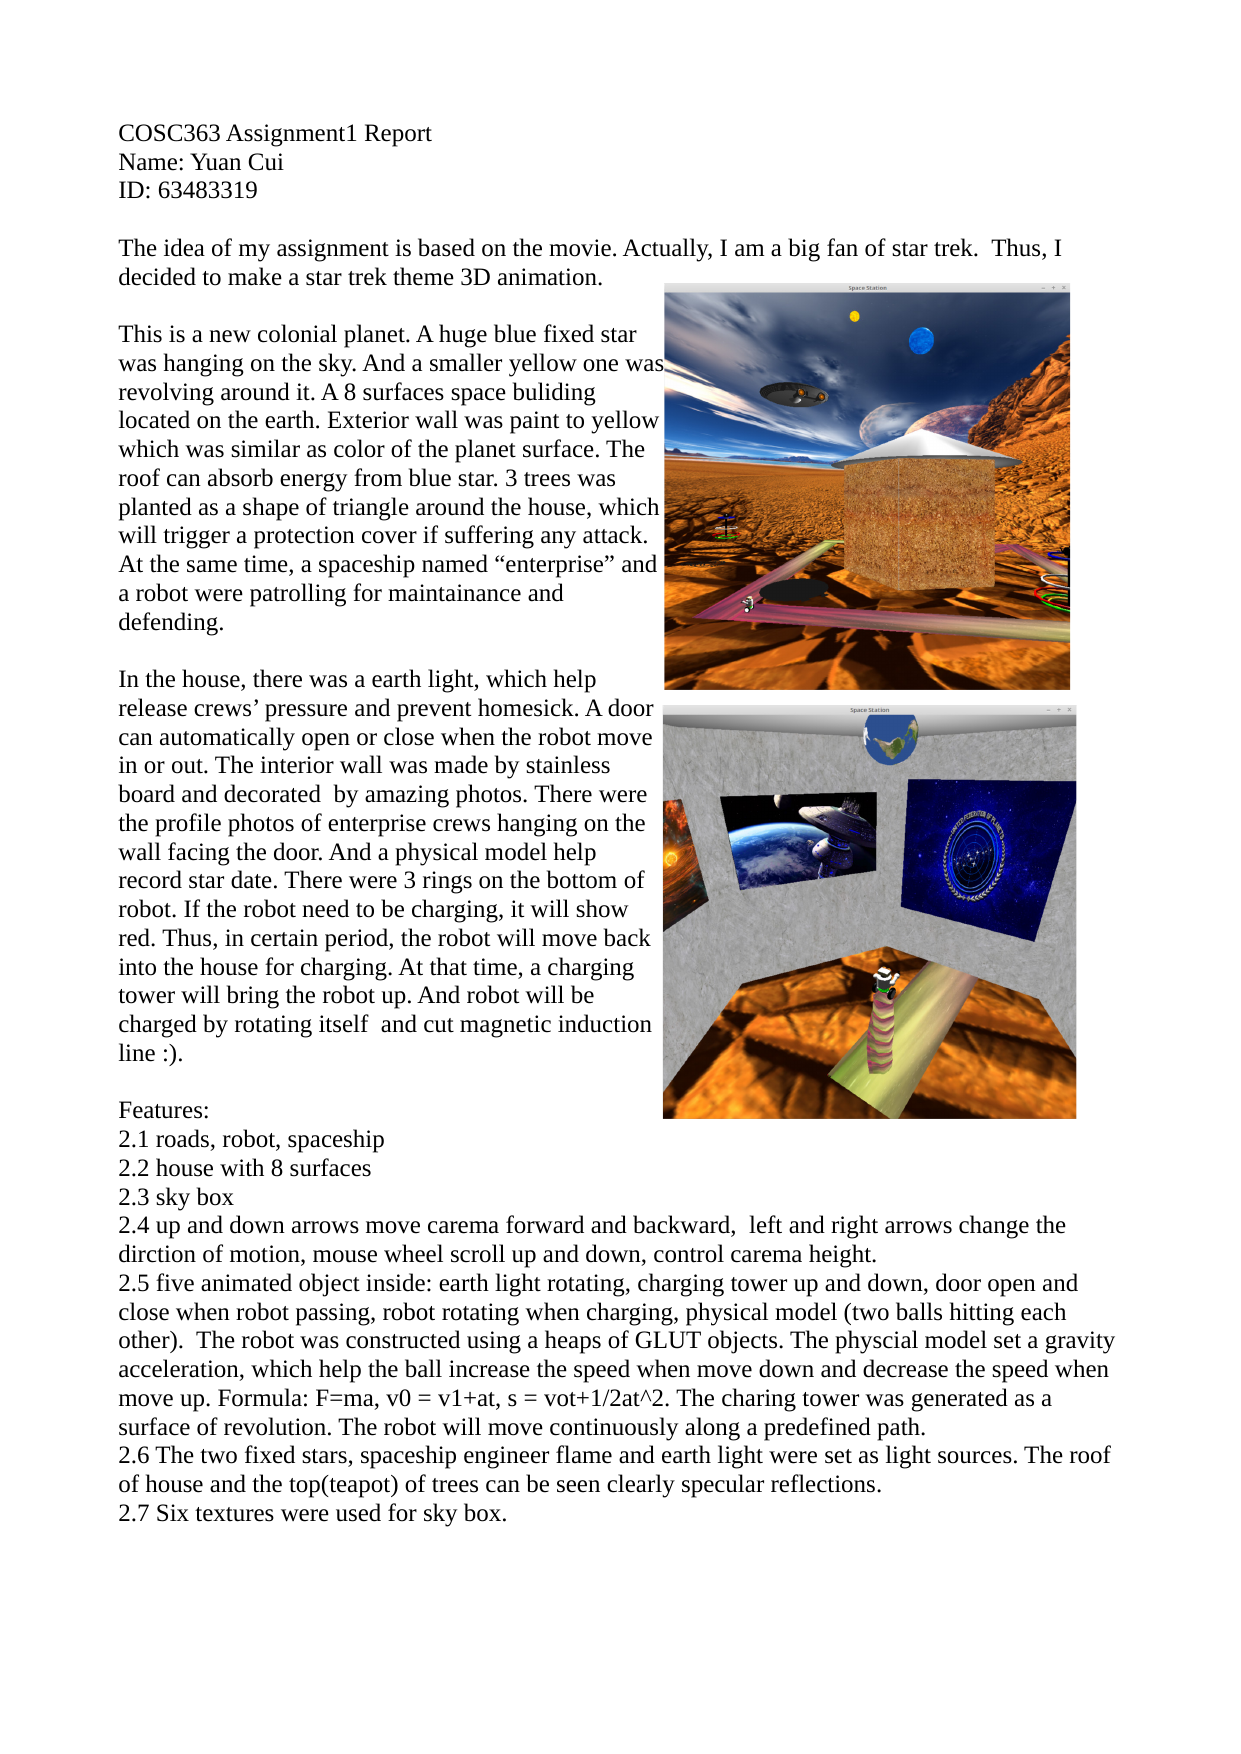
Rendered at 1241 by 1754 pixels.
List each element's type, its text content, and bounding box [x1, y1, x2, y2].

text 2.1 roads, robot, spaceship [118, 1124, 1122, 1153]
text 2.3 sky box [118, 1182, 1122, 1211]
text This is a new colonial planet. A huge blue fixed star was hanging on the sky. And a smaller yellow one was revolving around it. A 8 surfaces space buliding located on the earth. Exterior wall was paint to yellow which was similar as color of the planet surface. The roof can absorb energy from blue star. 3 trees was planted as a shape of triangle around the house, which will trigger a protection cover if suffering any attack. At the same time, a spaceship named “enterprise” and a robot were patrolling for maintainance and defending. [118, 319, 664, 636]
text 2.7 Six textures were used for sky box. [118, 1498, 1122, 1527]
text 2.5 five animated object inside: earth light rotating, charging tower up and down, door open and close when robot passing, robot rotating when charging, physical model (two balls hitting each other). The robot was constructed using a heaps of GLUT objects. The physcial model set a gravity acceleration, which help the ball increase the speed when move down and decrease the speed when move up. Formula: F=ma, v0 = v1+at, s = vot+1/2at^2. The charing tower was generated as a surface of revolution. The robot will move continuously along a predefined path. [118, 1268, 1122, 1441]
text [1071, 319, 1122, 636]
text In the house, there was a earth light, which help release crews’ pressure and prevent homesick. A door can automatically open or close when the robot move in or out. The interior wall was made by stainless board and decorated by amazing photos. There were the profile photos of enterprise crews hanging on the wall facing the door. And a physical model help record star date. There were 3 rings on the bottom of robot. If the robot need to be charging, it will show red. Thus, in certain period, the robot will move back into the house for charging. At that time, a charging tower will bring the robot up. And robot will be charged by rotating itself and cut magnetic induction line :). [118, 664, 1122, 1067]
text Name: Yuan Cui [118, 147, 1122, 176]
text COSC363 Assignment1 Report [118, 118, 1122, 147]
picture [664, 283, 1071, 690]
text Features: [118, 1096, 1122, 1124]
text 2.2 house with 8 surfaces [118, 1153, 1122, 1182]
text 2.4 up and down arrows move carema forward and backward, left and right arrows change the dirction of motion, mouse wheel scroll up and down, control carema height. [118, 1211, 1122, 1268]
text ID: 63483319 [118, 176, 1122, 204]
text The idea of my assignment is based on the movie. Actually, I am a big fan of star trek. Thus, I decided to make a star trek theme 3D animation. [118, 233, 1122, 291]
text 2.6 The two fixed stars, spaceship engineer flame and earth light were set as light sources. The roof of house and the top(teapot) of trees can be seen clearly specular reflections. [118, 1441, 1122, 1498]
picture [662, 705, 1077, 1119]
